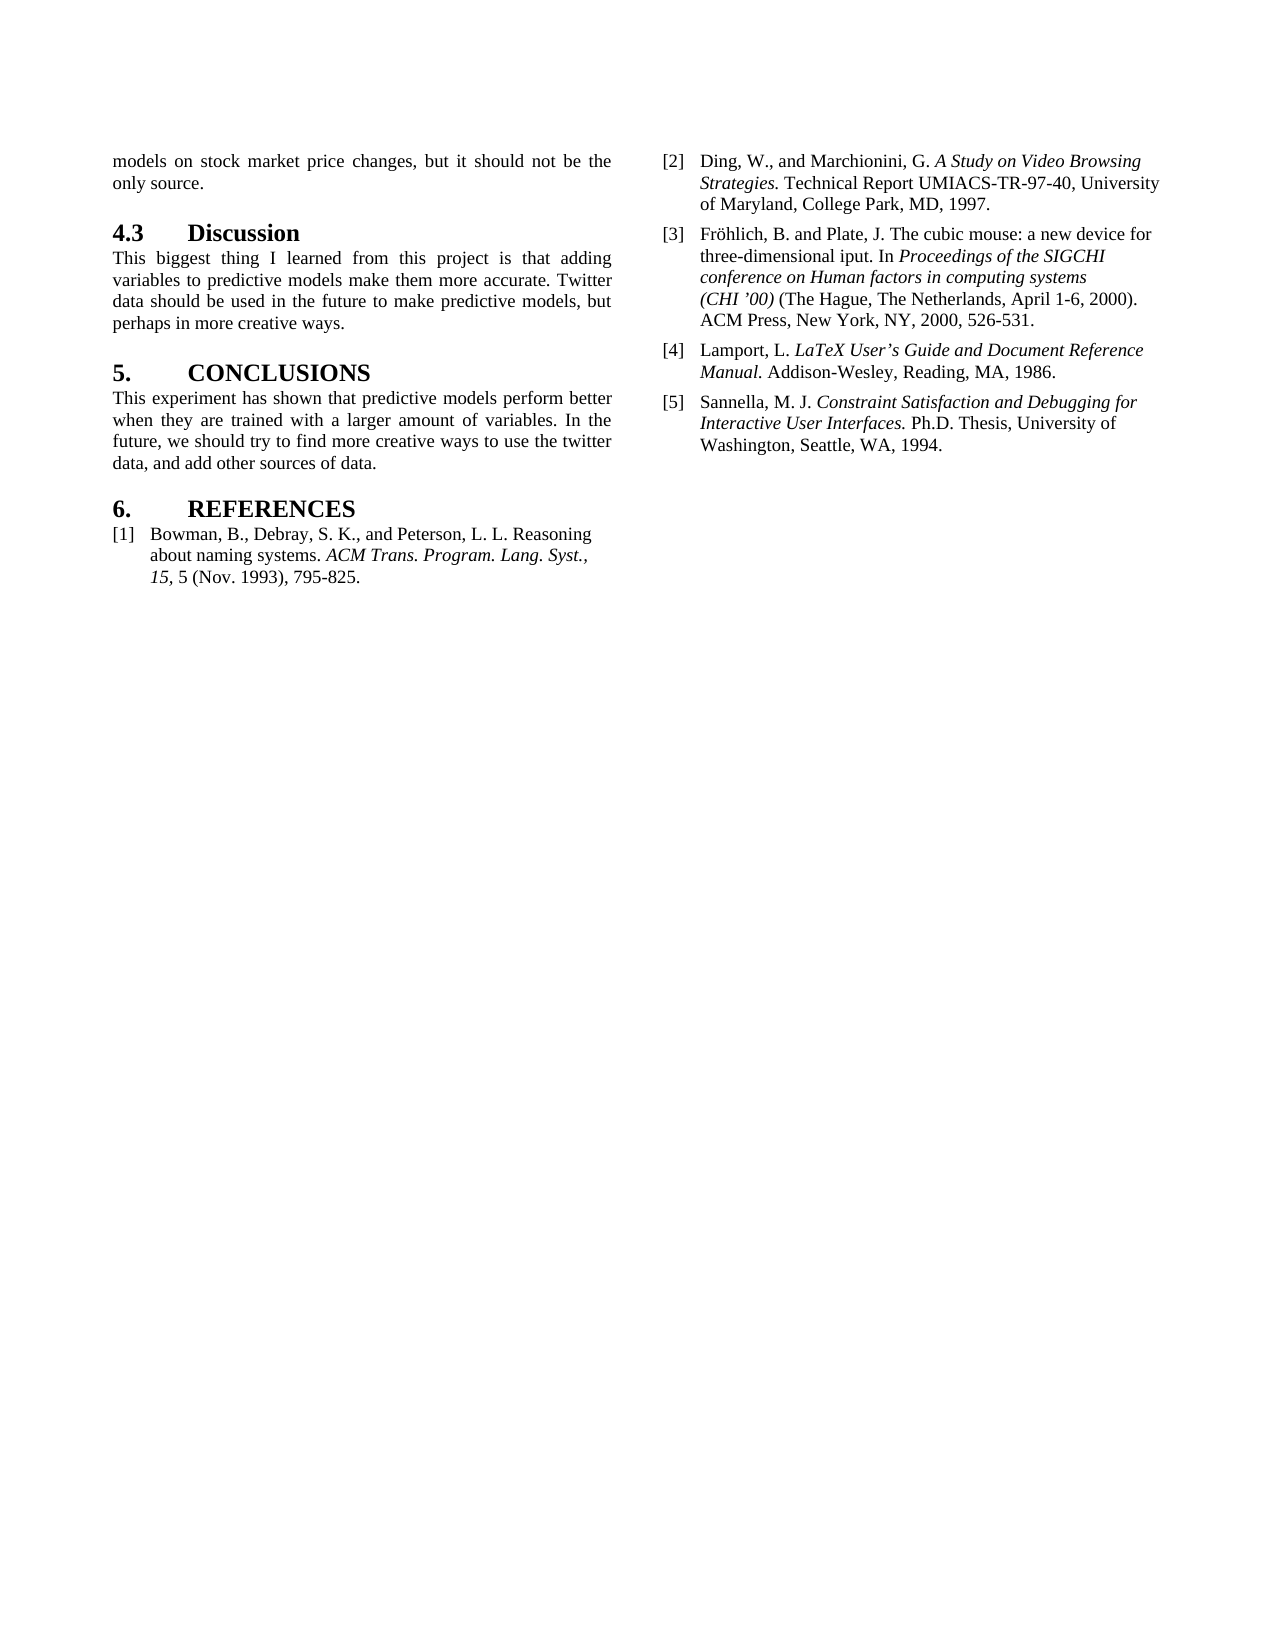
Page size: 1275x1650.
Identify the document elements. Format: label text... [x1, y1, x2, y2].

subtitle REFERENCES [112, 494, 613, 523]
list Lamport, L. LaTeX User’s Guide and Document Reference Manual. Addison-Wesley, Reading, MA, 1986. [662, 339, 1162, 382]
text This biggest thing I learned from this project is that adding variables to predictive models make them more accurate. Twitter data should be used in the future to make predictive models, but perhaps in more creative ways. [112, 247, 613, 333]
subtitle CONCLUSIONS [112, 358, 613, 387]
text models on stock market price changes, but it should not be the only source. [112, 150, 613, 193]
text This experiment has shown that predictive models perform better when they are trained with a larger amount of variables. In the future, we should try to find more creative ways to use the twitter data, and add other sources of data. [112, 387, 613, 473]
list Fröhlich, B. and Plate, J. The cubic mouse: a new device for three-dimensional iput. In Proceedings of the SIGCHI conference on Human factors in computing systems (CHI ’00) (The Hague, The Netherlands, April 1-6, 2000). ACM Press, New York, NY, 2000, 526-531. [662, 223, 1162, 331]
subtitle Discussion [112, 218, 613, 247]
list Sannella, M. J. Constraint Satisfaction and Debugging for Interactive User Interfaces. Ph.D. Thesis, University of Washington, Seattle, WA, 1994. [662, 391, 1162, 455]
list Bowman, B., Debray, S. K., and Peterson, L. L. Reasoning about naming systems. ACM Trans. Program. Lang. Syst., 15, 5 (Nov. 1993), 795-825. [112, 523, 613, 587]
list Ding, W., and Marchionini, G. A Study on Video Browsing Strategies. Technical Report UMIACS-TR-97-40, University of Maryland, College Park, MD, 1997. [662, 150, 1162, 215]
